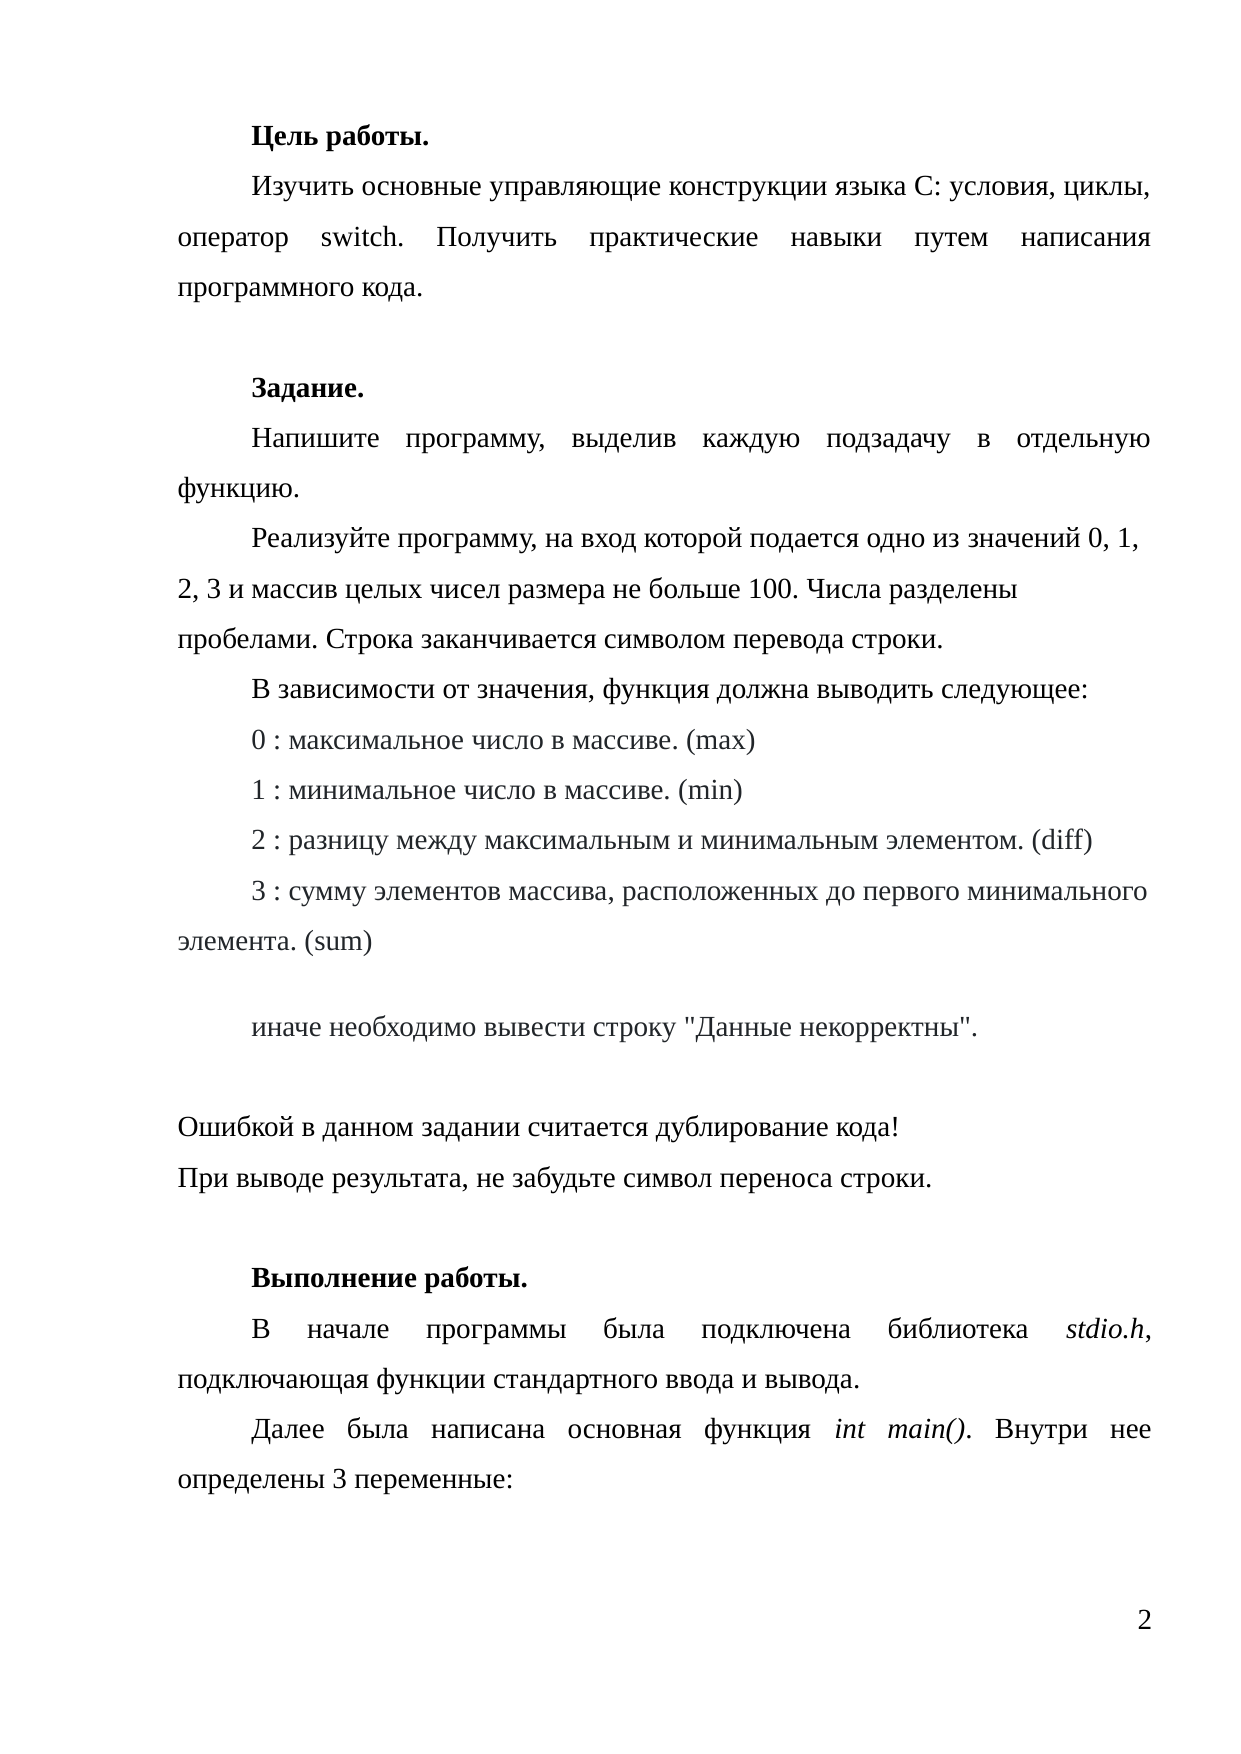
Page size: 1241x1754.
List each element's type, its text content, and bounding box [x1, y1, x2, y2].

text Ошибкой в данном задании считается дублирование кода! [177, 1059, 1152, 1143]
text 0 : максимальное число в массиве. (max) [177, 722, 1152, 755]
text 2 : разницу между максимальным и минимальным элементом. (diff) [177, 822, 1152, 856]
text В зависимости от значения, функция должна выводить следующее: [177, 672, 1152, 705]
subtitle Цель работы. [177, 118, 1152, 152]
text При выводе результата, не забудьте символ переноса строки. [177, 1160, 1152, 1193]
text иначе необходимо вывести строку "Данные некорректны". [177, 1009, 1152, 1042]
text Напишите программу, выделив каждую подзадачу в отдельную функцию. [177, 420, 1152, 504]
subtitle Задание. [177, 370, 1152, 403]
text Далее была написана основная функция int main(). Внутри нее определены 3 переменные: [177, 1411, 1152, 1495]
text Реализуйте программу, на вход которой подается одно из значений 0, 1, 2, 3 и массив целых чисел размера не больше 100. Числа разделены пробелами. Строка заканчивается символом перевода строки. [177, 521, 1152, 655]
text 3 : сумму элементов массива, расположенных до первого минимального элемента. (sum) [177, 873, 1152, 957]
text 1 : минимальное число в массиве. (min) [177, 772, 1152, 806]
subtitle Выполнение работы. [177, 1260, 1152, 1294]
text Изучить основные управляющие конструкции языка C: условия, циклы, оператор switch. Получить практические навыки путем написания программного кода. [177, 168, 1152, 303]
text В начале программы была подключена библиотека stdio.h, подключающая функции стандартного ввода и вывода. [177, 1311, 1152, 1394]
